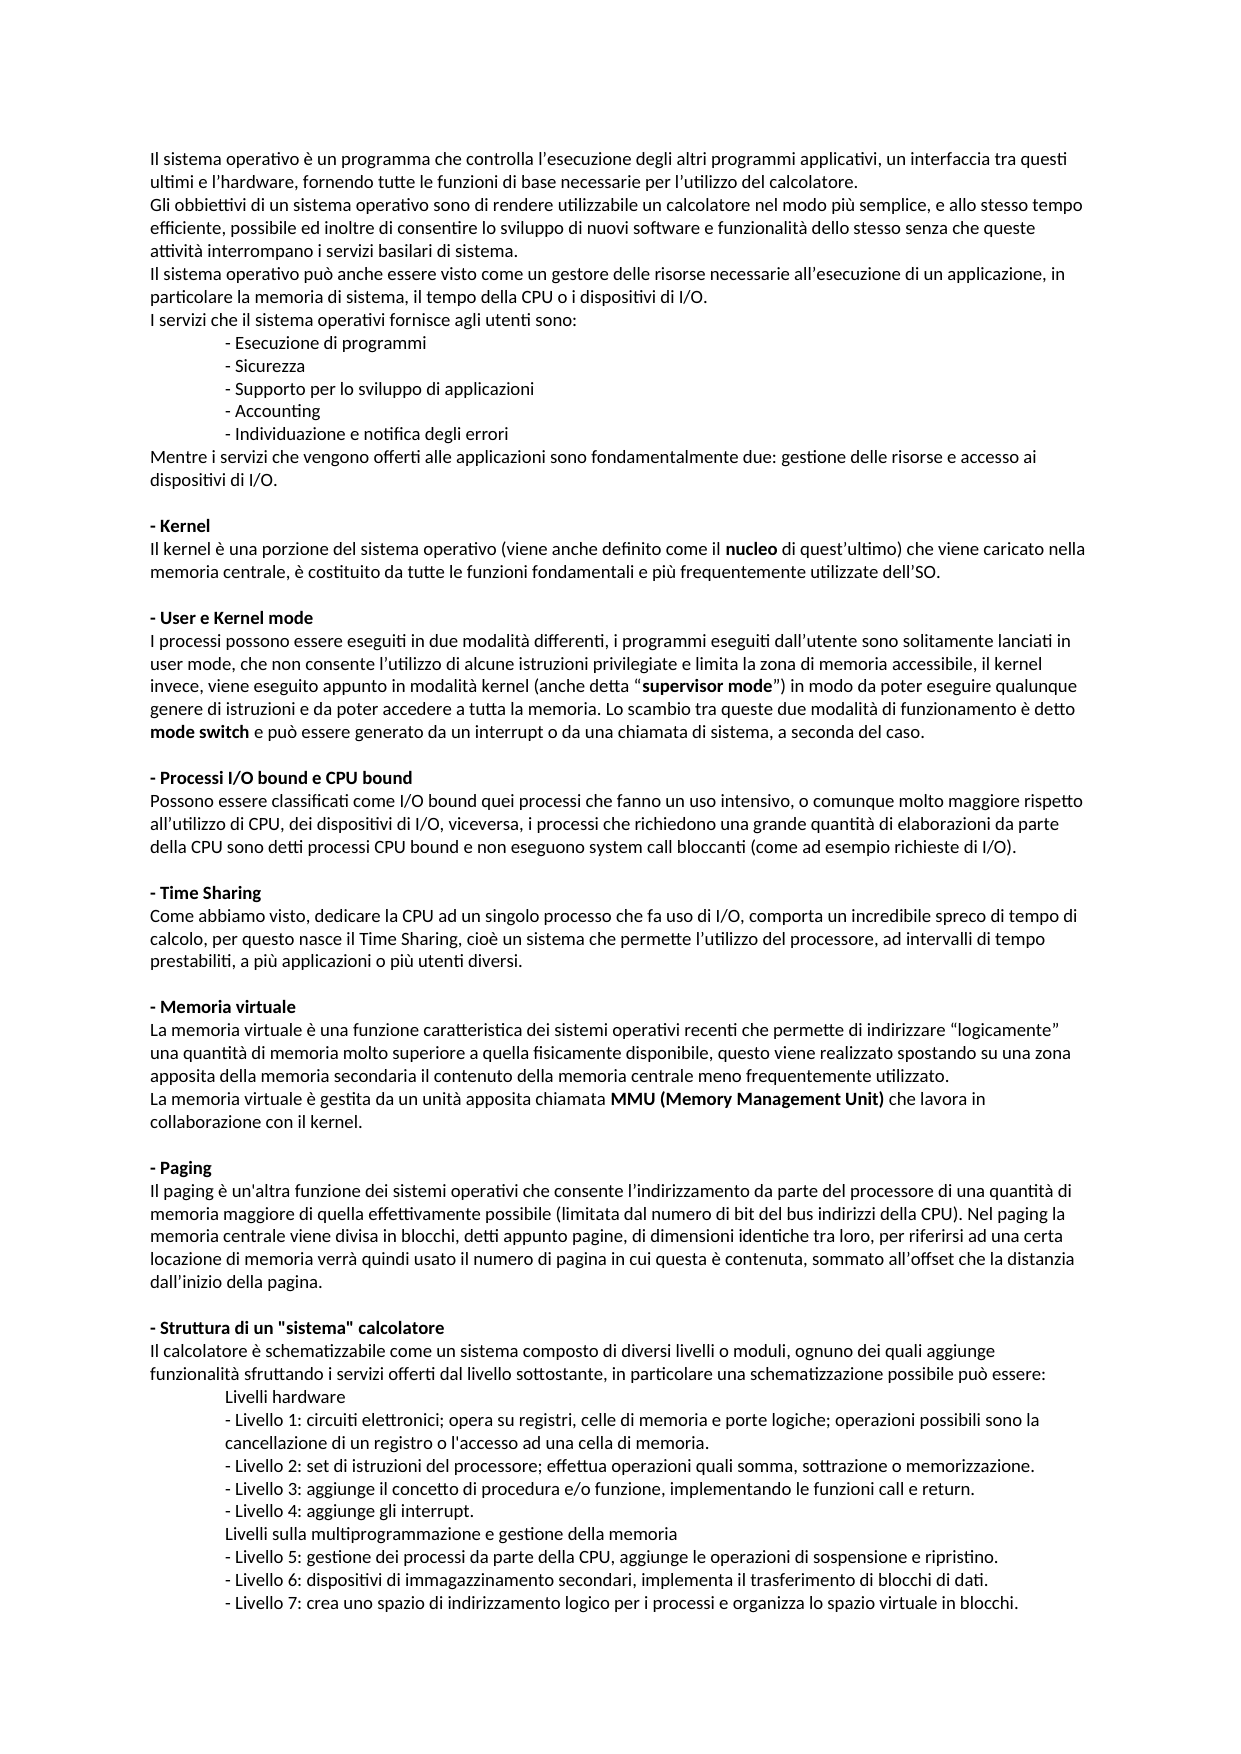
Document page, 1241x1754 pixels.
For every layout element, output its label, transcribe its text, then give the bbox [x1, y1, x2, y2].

text Il sistema operativo è un programma che controlla l’esecuzione degli altri programmi applicativi, un interfaccia tra questi ultimi e l’hardware, fornendo tutte le funzioni di base necessarie per l’utilizzo del calcolatore. [150, 148, 1090, 193]
text Come abbiamo visto, dedicare la CPU ad un singolo processo che fa uso di I/O, comporta un incredibile spreco di tempo di calcolo, per questo nasce il Time Sharing, cioè un sistema che permette l’utilizzo del processore, ad intervalli di tempo prestabiliti, a più applicazioni o più utenti diversi. [150, 904, 1090, 973]
text Il kernel è una porzione del sistema operativo (viene anche definito come il nucleo di quest’ultimo) che viene caricato nella memoria centrale, è costituito da tutte le funzioni fondamentali e più frequentemente utilizzate dell’SO. [150, 537, 1090, 583]
text I processi possono essere eseguiti in due modalità differenti, i programmi eseguiti dall’utente sono solitamente lanciati in user mode, che non consente l’utilizzo di alcune istruzioni privilegiate e limita la zona di memoria accessibile, il kernel invece, viene eseguito appunto in modalità kernel (anche detta “supervisor mode”) in modo da poter eseguire qualunque genere di istruzioni e da poter accedere a tutta la memoria. Lo scambio tra queste due modalità di funzionamento è detto mode switch e può essere generato da un interrupt o da una chiamata di sistema, a seconda del caso. [150, 629, 1090, 743]
text - Livello 7: crea uno spazio di indirizzamento logico per i processi e organizza lo spazio virtuale in blocchi. [225, 1591, 1090, 1614]
text - Paging [150, 1156, 1090, 1179]
text - Livello 4: aggiunge gli interrupt. [225, 1500, 1090, 1523]
text - Memoria virtuale [150, 996, 1090, 1018]
text Il paging è un'altra funzione dei sistemi operativi che consente l’indirizzamento da parte del processore di una quantità di memoria maggiore di quella effettivamente possibile (limitata dal numero di bit del bus indirizzi della CPU). Nel paging la memoria centrale viene divisa in blocchi, detti appunto pagine, di dimensioni identiche tra loro, per riferirsi ad una certa locazione di memoria verrà quindi usato il numero di pagina in cui questa è contenuta, sommato all’offset che la distanzia dall’inizio della pagina. [150, 1179, 1090, 1293]
text Il sistema operativo può anche essere visto come un gestore delle risorse necessarie all’esecuzione di un applicazione, in particolare la memoria di sistema, il tempo della CPU o i dispositivi di I/O. [150, 262, 1090, 308]
text - Livello 1: circuiti elettronici; opera su registri, celle di memoria e porte logiche; operazioni possibili sono la cancellazione di un registro o l'accesso ad una cella di memoria. [225, 1408, 1090, 1454]
text - Sicurezza [225, 354, 1090, 377]
text - Processi I/O bound e CPU bound [150, 766, 1090, 789]
text I servizi che il sistema operativi fornisce agli utenti sono: [150, 308, 1090, 331]
text Possono essere classificati come I/O bound quei processi che fanno un uso intensivo, o comunque molto maggiore rispetto all’utilizzo di CPU, dei dispositivi di I/O, viceversa, i processi che richiedono una grande quantità di elaborazioni da parte della CPU sono detti processi CPU bound e non eseguono system call bloccanti (come ad esempio richieste di I/O). [150, 789, 1090, 858]
text Mentre i servizi che vengono offerti alle applicazioni sono fondamentalmente due: gestione delle risorse e accesso ai dispositivi di I/O. [150, 446, 1090, 491]
text - Kernel [150, 514, 1090, 537]
text - Livello 6: dispositivi di immagazzinamento secondari, implementa il trasferimento di blocchi di dati. [225, 1568, 1090, 1591]
text - Esecuzione di programmi [225, 331, 1090, 354]
text - Time Sharing [150, 881, 1090, 904]
text La memoria virtuale è gestita da un unità apposita chiamata MMU (Memory Management Unit) che lavora in collaborazione con il kernel. [150, 1087, 1090, 1133]
text Livelli sulla multiprogrammazione e gestione della memoria [225, 1523, 1090, 1546]
text - Accounting [225, 400, 1090, 423]
text - Livello 5: gestione dei processi da parte della CPU, aggiunge le operazioni di sospensione e ripristino. [225, 1546, 1090, 1568]
text - Supporto per lo sviluppo di applicazioni [225, 377, 1090, 400]
text La memoria virtuale è una funzione caratteristica dei sistemi operativi recenti che permette di indirizzare “logicamente” una quantità di memoria molto superiore a quella fisicamente disponibile, questo viene realizzato spostando su una zona apposita della memoria secondaria il contenuto della memoria centrale meno frequentemente utilizzato. [150, 1018, 1090, 1087]
text - Livello 2: set di istruzioni del processore; effettua operazioni quali somma, sottrazione o memorizzazione. [225, 1454, 1090, 1477]
text Il calcolatore è schematizzabile come un sistema composto di diversi livelli o moduli, ognuno dei quali aggiunge funzionalità sfruttando i servizi offerti dal livello sottostante, in particolare una schematizzazione possibile può essere: [150, 1339, 1090, 1385]
text Gli obbiettivi di un sistema operativo sono di rendere utilizzabile un calcolatore nel modo più semplice, e allo stesso tempo efficiente, possibile ed inoltre di consentire lo sviluppo di nuovi software e funzionalità dello stesso senza che queste attività interrompano i servizi basilari di sistema. [150, 193, 1090, 262]
text - Struttura di un "sistema" calcolatore [150, 1316, 1090, 1339]
text Livelli hardware [225, 1385, 1090, 1408]
text - Individuazione e notifica degli errori [225, 423, 1090, 446]
text - User e Kernel mode [150, 606, 1090, 629]
text - Livello 3: aggiunge il concetto di procedura e/o funzione, implementando le funzioni call e return. [225, 1477, 1090, 1500]
